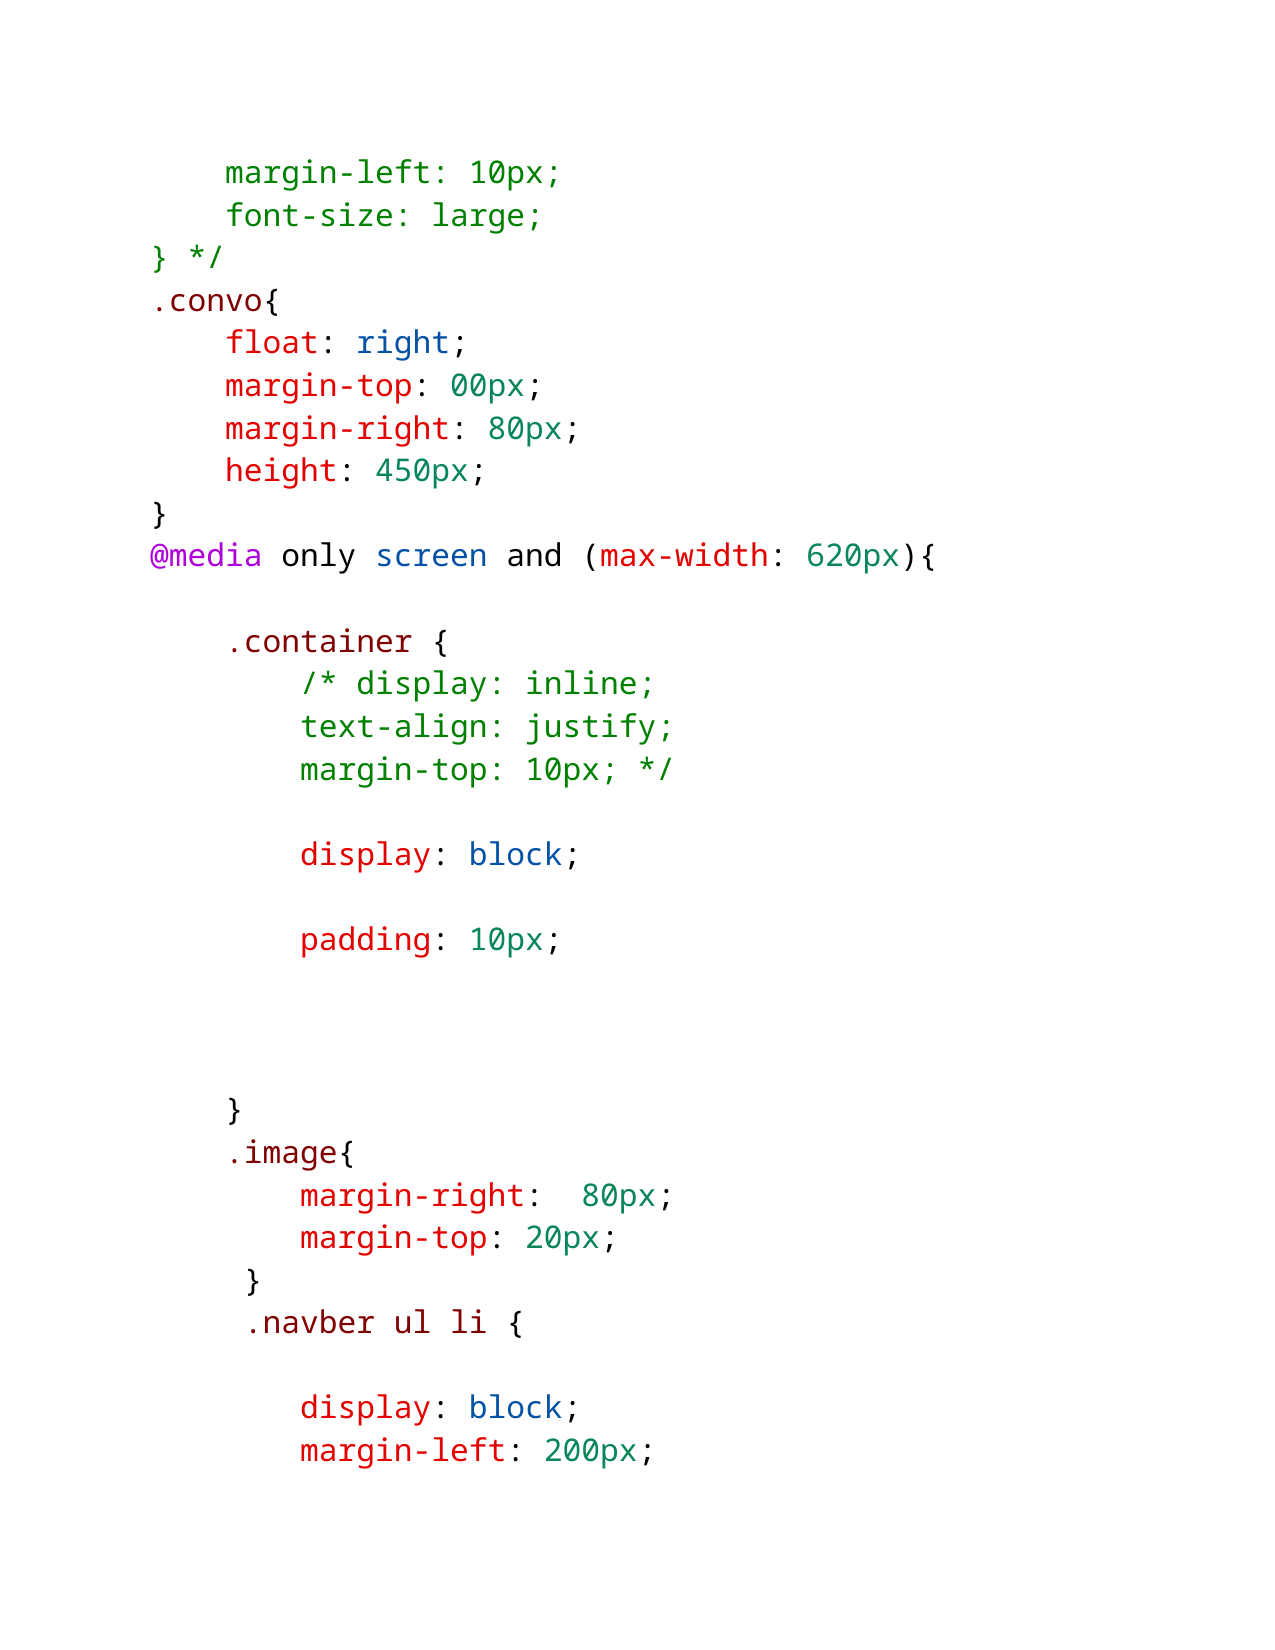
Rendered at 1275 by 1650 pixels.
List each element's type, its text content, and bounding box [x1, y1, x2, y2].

text margin-top: 10px; */ [150, 746, 1125, 789]
text /* display: inline; [150, 661, 1125, 704]
text text-align: justify; [150, 704, 1125, 746]
text .container { [150, 619, 1125, 661]
text margin-left: 200px; [150, 1428, 1125, 1471]
text font-size: large; [150, 193, 1125, 235]
text padding: 10px; [150, 917, 1125, 959]
text margin-top: 20px; [150, 1215, 1125, 1258]
text margin-right: 80px; [150, 1172, 1125, 1215]
text margin-left: 10px; [150, 150, 1125, 193]
text .image{ [150, 1130, 1125, 1172]
text } [150, 1258, 1125, 1300]
text .navber ul li { [150, 1300, 1125, 1343]
text .convo{ [150, 278, 1125, 320]
text margin-top: 00px; [150, 363, 1125, 406]
text margin-right: 80px; [150, 406, 1125, 448]
text } [150, 491, 1125, 533]
text display: block; [150, 1386, 1125, 1428]
text display: block; [150, 832, 1125, 874]
text } */ [150, 235, 1125, 278]
text height: 450px; [150, 448, 1125, 491]
text float: right; [150, 320, 1125, 363]
text @media only screen and (max-width: 620px){ [150, 533, 1125, 576]
text } [150, 1087, 1125, 1130]
